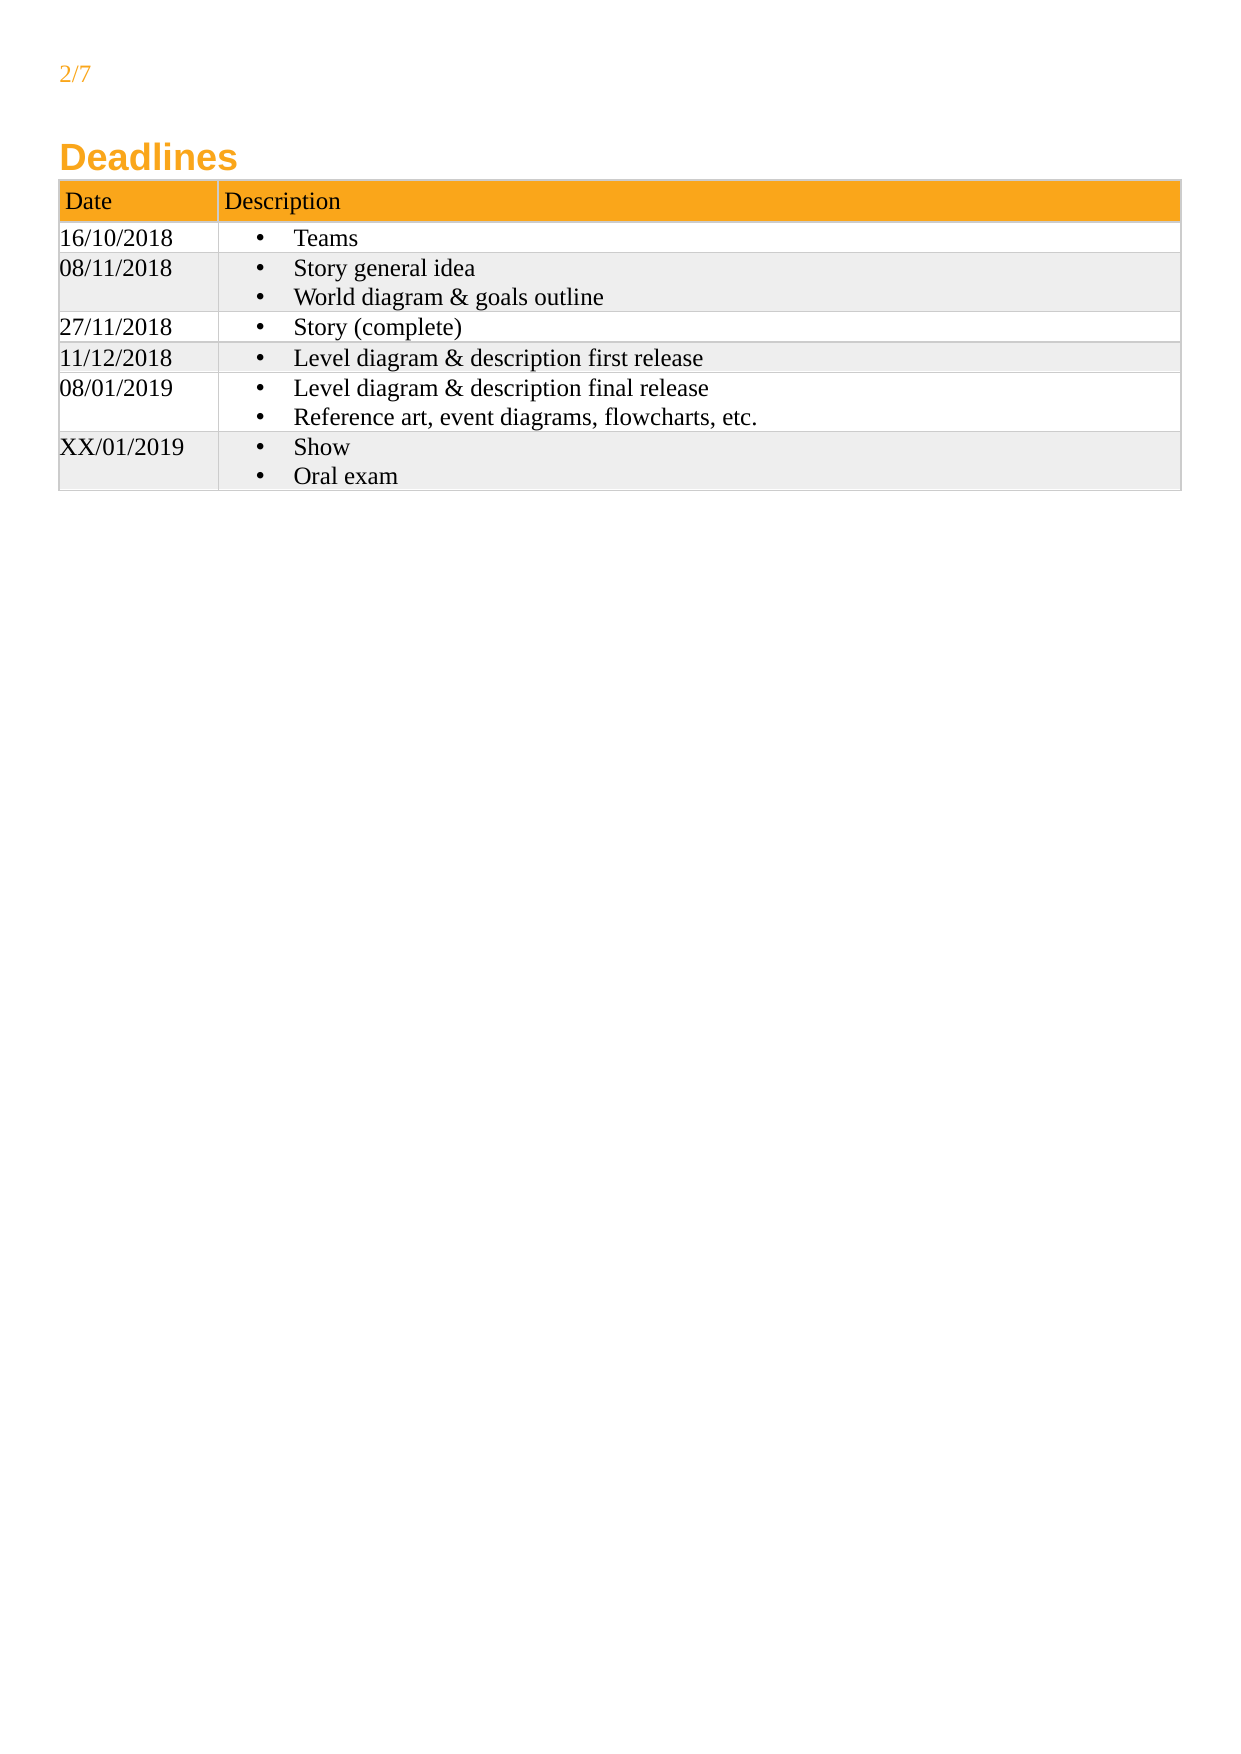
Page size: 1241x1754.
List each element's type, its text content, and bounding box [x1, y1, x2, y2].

subtitle Deadlines [59, 135, 1181, 179]
table_cell XX/01/2019 [60, 432, 218, 489]
table_cell 16/10/2018 [60, 223, 218, 252]
table_cell 27/11/2018 [60, 312, 218, 341]
table_header Description [219, 181, 1180, 221]
table_header Date [60, 181, 217, 221]
table_cell Level diagram & description final release Reference art, event diagrams, flowcharts, etc. [219, 373, 1180, 431]
table_cell Teams [219, 223, 1180, 252]
table_cell Story (complete) [219, 312, 1180, 341]
table_cell 08/11/2018 [60, 253, 218, 311]
table_cell 11/12/2018 [60, 343, 218, 371]
table_cell Show Oral exam [219, 432, 1180, 489]
table_cell Level diagram & description first release [219, 343, 1180, 371]
table_cell 08/01/2019 [60, 373, 218, 431]
table_cell Story general idea World diagram & goals outline [219, 253, 1180, 311]
